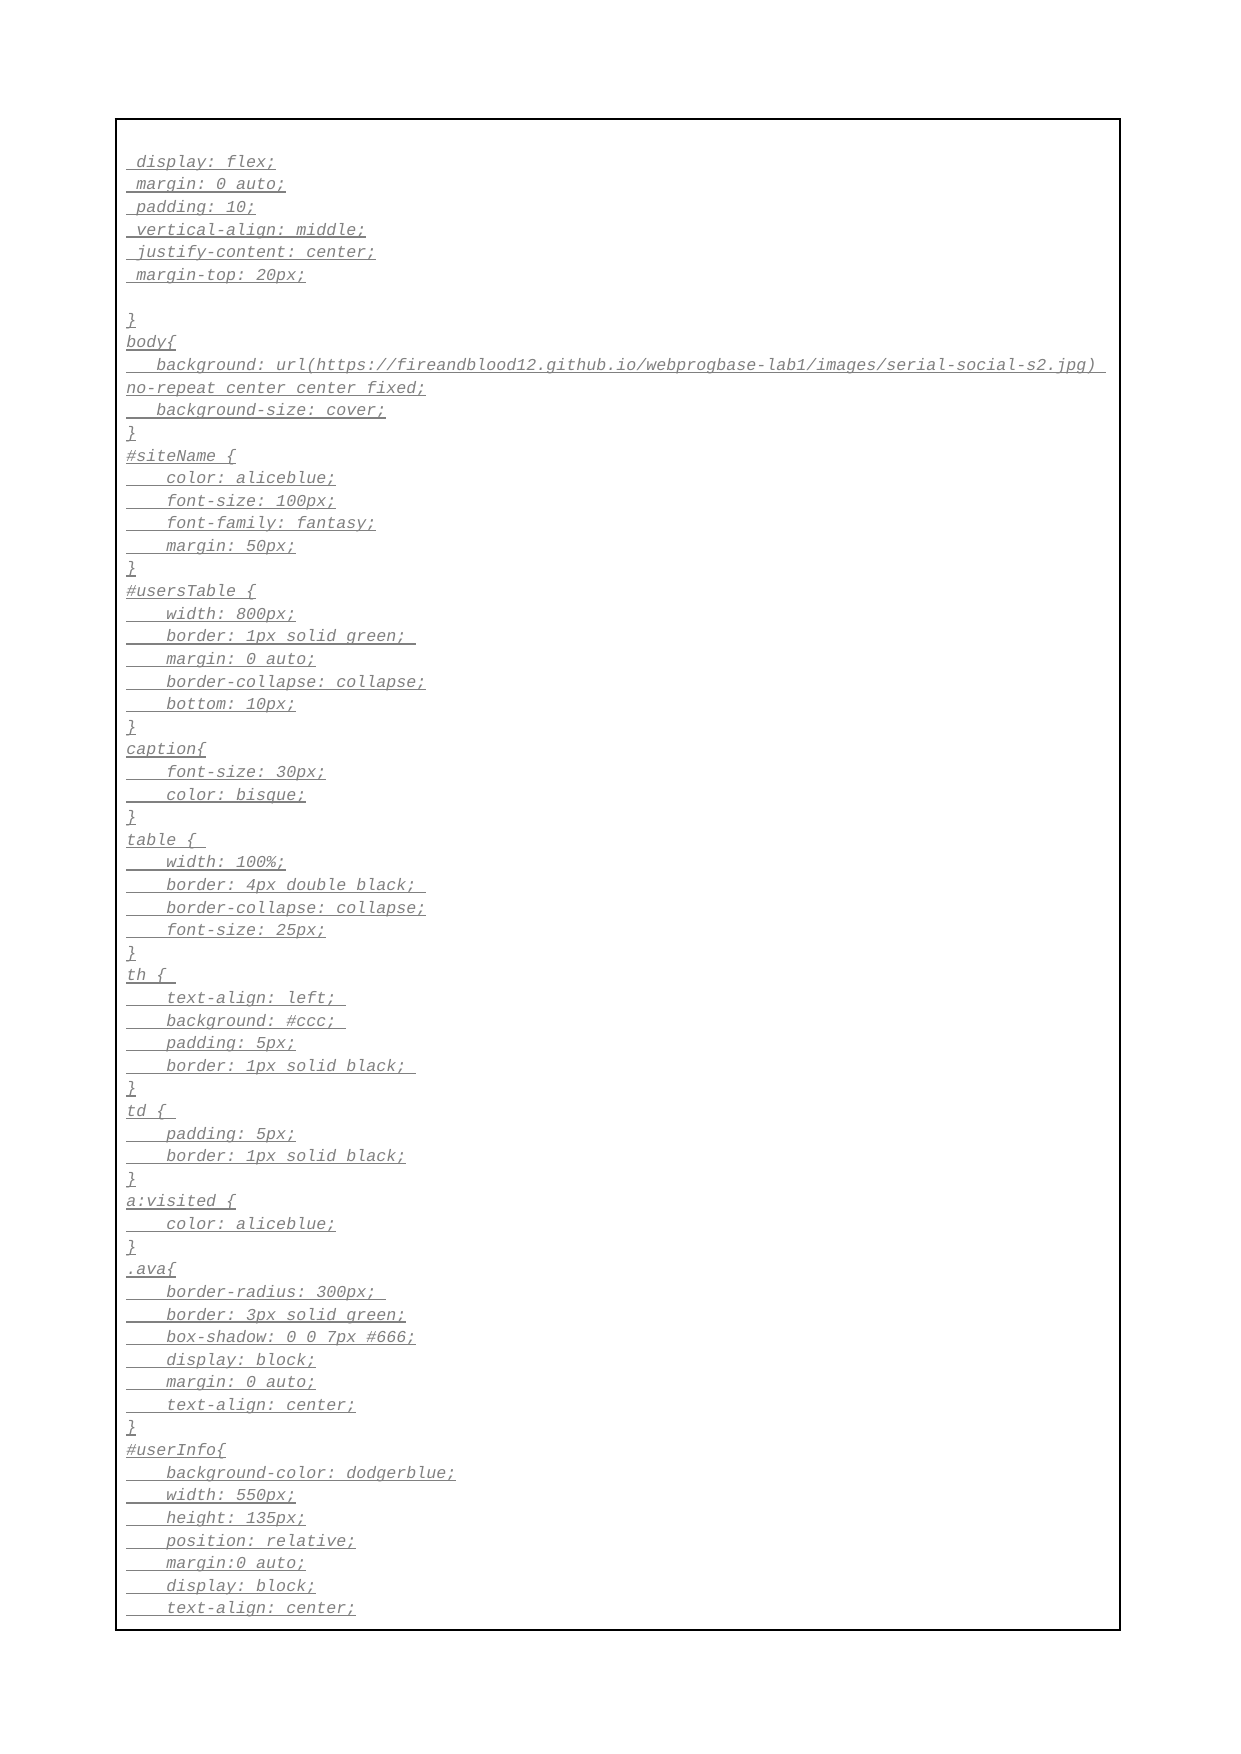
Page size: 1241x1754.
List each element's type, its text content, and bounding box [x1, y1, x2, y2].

table_cell display: flex; margin: 0 auto; padding: 10; vertical-align: middle; justify-content: center; margin-top: 20px; } body{ background: url(https://fireandblood12.github.io/webprogbase-lab1/images/serial-social-s2.jpg) no-repeat center center fixed; background-size: cover; } #siteName { color: aliceblue; font-size: 100px; font-family: fantasy; margin: 50px; } #usersTable { width: 800px; border: 1px solid green; margin: 0 auto; border-collapse: collapse; bottom: 10px; } caption{ font-size: 30px; color: bisque; } table { width: 100%; border: 4px double black; border-collapse: collapse; font-size: 25px; } th { text-align: left; background: #ccc; padding: 5px; border: 1px solid black; } td { padding: 5px; border: 1px solid black; } a:visited { color: aliceblue; } .ava{ border-radius: 300px; border: 3px solid green; box-shadow: 0 0 7px #666; display: block; margin: 0 auto; text-align: center; } #userInfo{ background-color: dodgerblue; width: 550px; height: 135px; position: relative; margin:0 auto; display: block; text-align: center; [117, 120, 1119, 1629]
